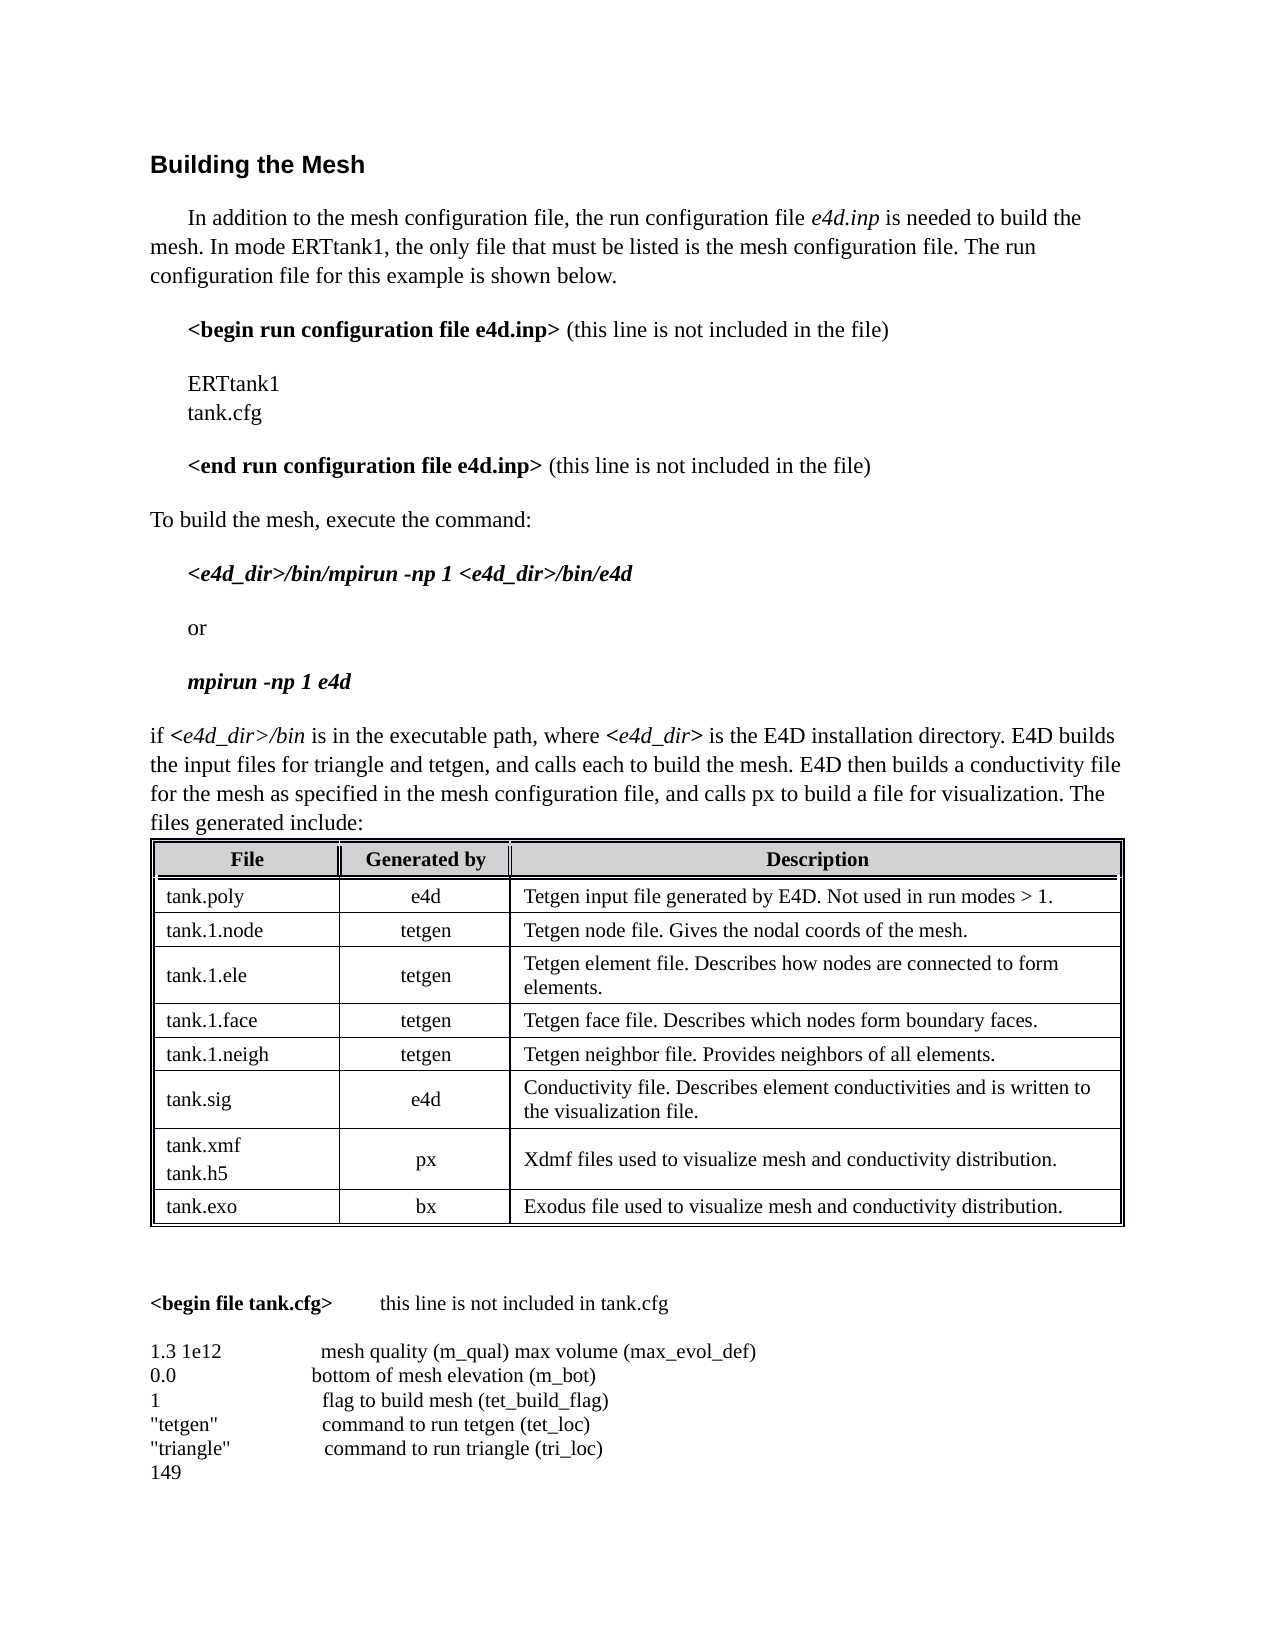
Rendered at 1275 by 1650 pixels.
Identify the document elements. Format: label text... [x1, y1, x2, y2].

table_cell e4d [340, 1071, 509, 1128]
text mpirun -np 1 e4d [150, 668, 1125, 695]
text To build the mesh, execute the command: [150, 506, 1125, 533]
text <end run configuration file e4d.inp> (this line is not included in the file) [150, 452, 1125, 479]
table_cell Exodus file used to visualize mesh and conductivity distribution. [511, 1190, 1120, 1223]
table_header File [155, 843, 339, 875]
text <begin file tank.cfg> this line is not included in tank.cfg [150, 1291, 1125, 1315]
table_cell Conductivity file. Describes element conductivities and is written to the visualization file. [511, 1071, 1120, 1128]
table_header Description [510, 842, 1120, 875]
table_cell tetgen [340, 947, 509, 1003]
table_cell Xdmf files used to visualize mesh and conductivity distribution. [511, 1129, 1120, 1189]
text if <e4d_dir>/bin is in the executable path, where <e4d_dir> is the E4D installation directory. E4D builds the input files for triangle and tetgen, and calls each to build the mesh. E4D then builds a conductivity file for the mesh as specified in the mesh configuration file, and calls px to build a file for visualization. The files generated include: [150, 722, 1125, 836]
text or [150, 614, 1125, 641]
table_cell bx [340, 1190, 509, 1223]
text In addition to the mesh configuration file, the run configuration file e4d.inp is needed to build the mesh. In mode ERTtank1, the only file that must be listed is the mesh configuration file. The run configuration file for this example is shown below. [150, 204, 1125, 288]
table_cell tank.1.ele [155, 947, 339, 1003]
text 1.3 1e12 mesh quality (m_qual) max volume (max_evol_def) 0.0 bottom of mesh elevation (m_bot) 1 flag to build mesh (tet_build_flag) "tetgen" command to run tetgen (tet_loc) "triangle" command to run triangle (tri_loc) [150, 1339, 1125, 1460]
table_cell tetgen [340, 913, 509, 946]
table_cell Tetgen element file. Describes how nodes are connected to form elements. [511, 947, 1120, 1003]
table_cell tank.1.node [155, 913, 339, 946]
table_cell px [340, 1129, 509, 1189]
table_cell tank.sig [155, 1071, 339, 1128]
table_cell tank.poly [153, 875, 339, 912]
text <begin run configuration file e4d.inp> (this line is not included in the file) [150, 316, 1125, 342]
table_cell Tetgen neighbor file. Provides neighbors of all elements. [511, 1038, 1120, 1070]
table_cell tetgen [340, 1004, 509, 1037]
table_cell tank.exo [155, 1190, 339, 1223]
text 149 [150, 1460, 1125, 1484]
table_cell e4d [340, 880, 509, 912]
table_cell Tetgen face file. Describes which nodes form boundary faces. [511, 1004, 1120, 1037]
table_cell tank.xmf tank.h5 [155, 1129, 339, 1189]
table_cell tetgen [340, 1038, 509, 1070]
table_cell tank.1.neigh [155, 1038, 339, 1070]
subtitle Building the Mesh [150, 150, 1125, 179]
text <e4d_dir>/bin/mpirun -np 1 <e4d_dir>/bin/e4d [150, 560, 1125, 587]
text ERTtank1 tank.cfg [187, 369, 1125, 425]
table_cell Tetgen node file. Gives the nodal coords of the mesh. [511, 913, 1120, 946]
table_cell Tetgen input file generated by E4D. Not used in run modes > 1. [511, 875, 1123, 912]
table_header Generated by [340, 840, 510, 875]
table_cell tank.1.face [155, 1004, 339, 1037]
